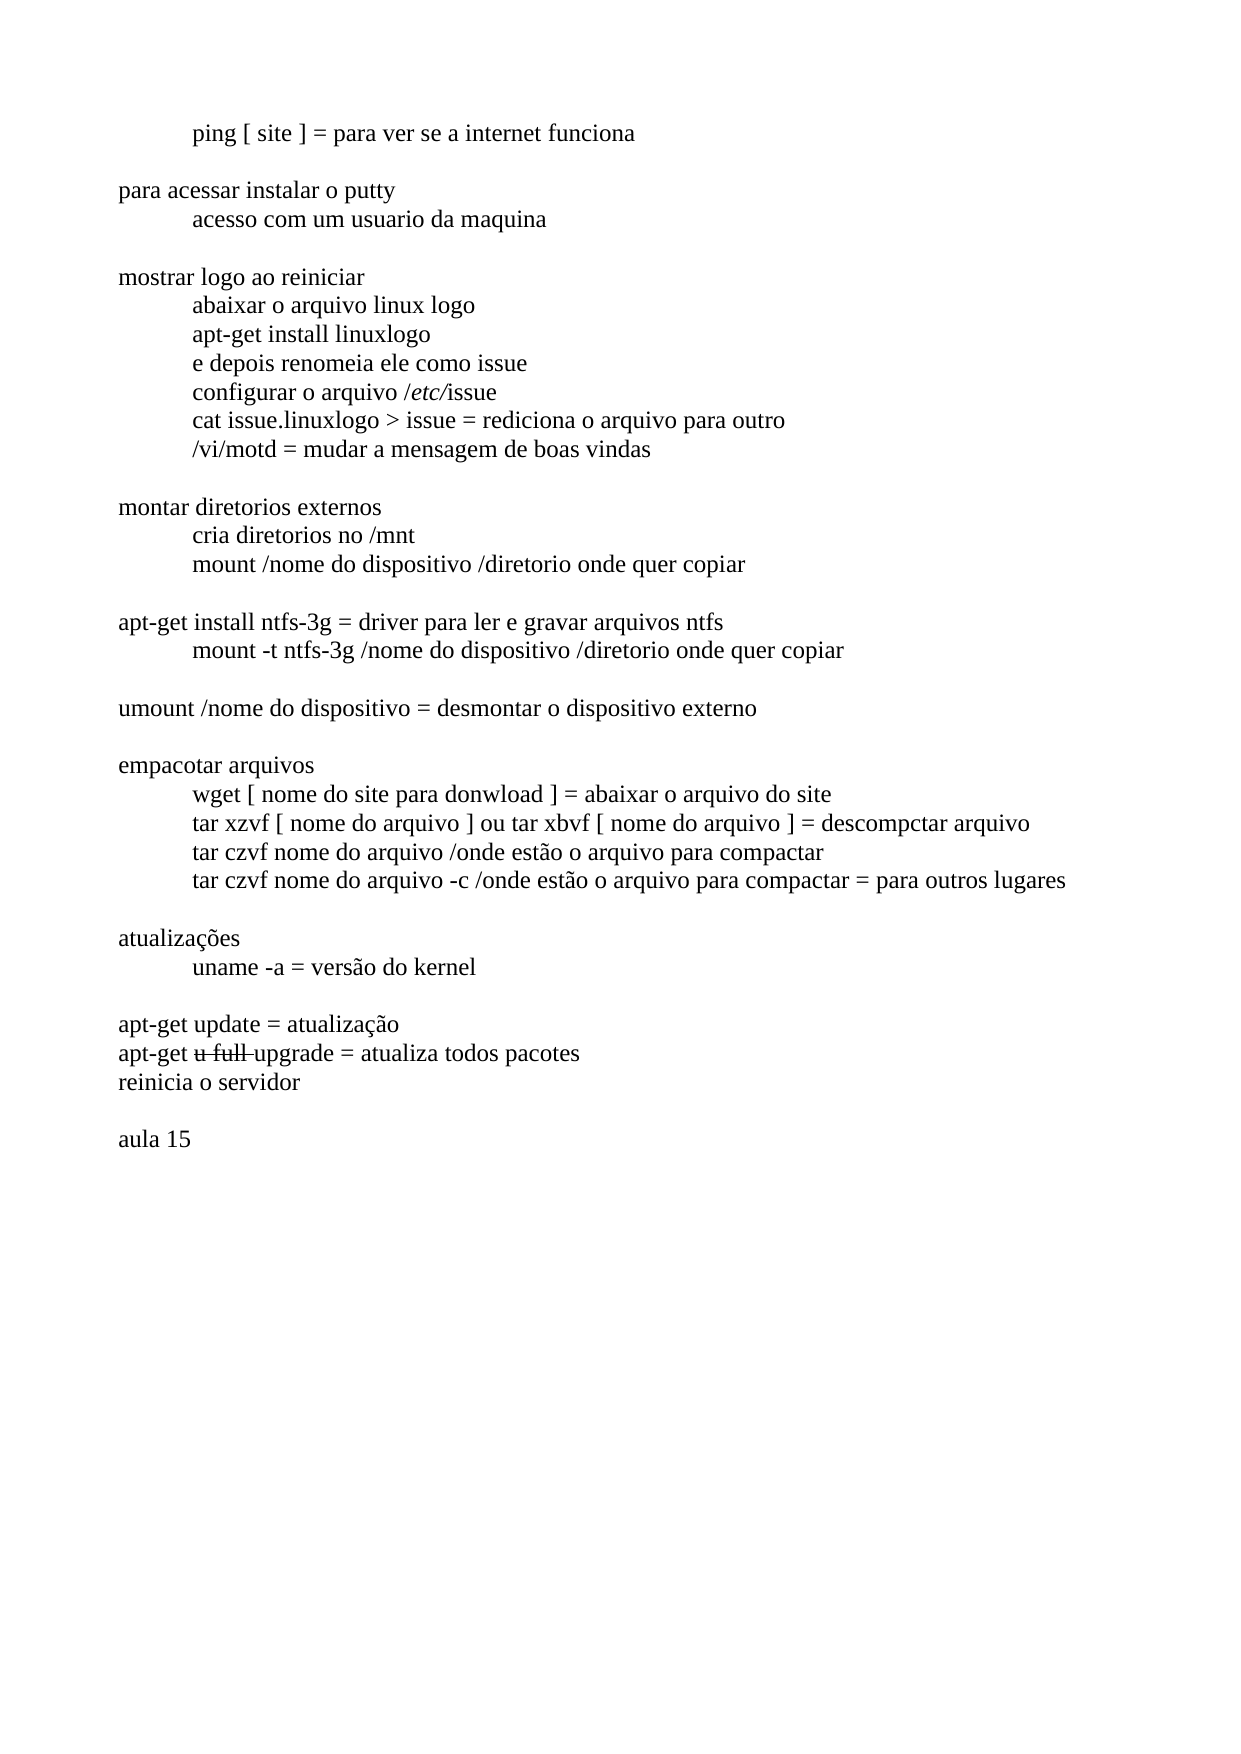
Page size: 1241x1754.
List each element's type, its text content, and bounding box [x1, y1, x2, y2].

text configurar o arquivo /etc/issue [118, 377, 1122, 406]
text ping [ site ] = para ver se a internet funciona [118, 118, 1122, 147]
text tar czvf nome do arquivo -c /onde estão o arquivo para compactar = para outros lugares [118, 866, 1122, 894]
text apt-get install ntfs-3g = driver para ler e gravar arquivos ntfs [118, 607, 1122, 636]
text apt-get update = atualização [118, 1009, 1122, 1038]
text montar diretorios externos [118, 492, 1122, 521]
text /vi/motd = mudar a mensagem de boas vindas [118, 434, 1122, 463]
text atualizações [118, 923, 1122, 952]
text uname -a = versão do kernel [118, 952, 1122, 981]
text tar czvf nome do arquivo /onde estão o arquivo para compactar [118, 837, 1122, 866]
text para acessar instalar o putty [118, 176, 1122, 204]
text wget [ nome do site para donwload ] = abaixar o arquivo do site [118, 779, 1122, 808]
text tar xzvf [ nome do arquivo ] ou tar xbvf [ nome do arquivo ] = descompctar arquivo [118, 808, 1122, 837]
text e depois renomeia ele como issue [118, 348, 1122, 377]
text empacotar arquivos [118, 751, 1122, 779]
text apt-get install linuxlogo [118, 319, 1122, 348]
text mount -t ntfs-3g /nome do dispositivo /diretorio onde quer copiar [118, 636, 1122, 664]
text umount /nome do dispositivo = desmontar o dispositivo externo [118, 693, 1122, 722]
text acesso com um usuario da maquina [118, 204, 1122, 233]
text apt-get u full upgrade = atualiza todos pacotes [118, 1038, 1122, 1067]
text cria diretorios no /mnt [118, 521, 1122, 549]
text aula 15 [118, 1124, 1122, 1153]
text mostrar logo ao reiniciar [118, 262, 1122, 291]
text abaixar o arquivo linux logo [118, 291, 1122, 319]
text cat issue.linuxlogo > issue = rediciona o arquivo para outro [118, 406, 1122, 434]
text mount /nome do dispositivo /diretorio onde quer copiar [118, 549, 1122, 578]
text reinicia o servidor [118, 1067, 1122, 1096]
